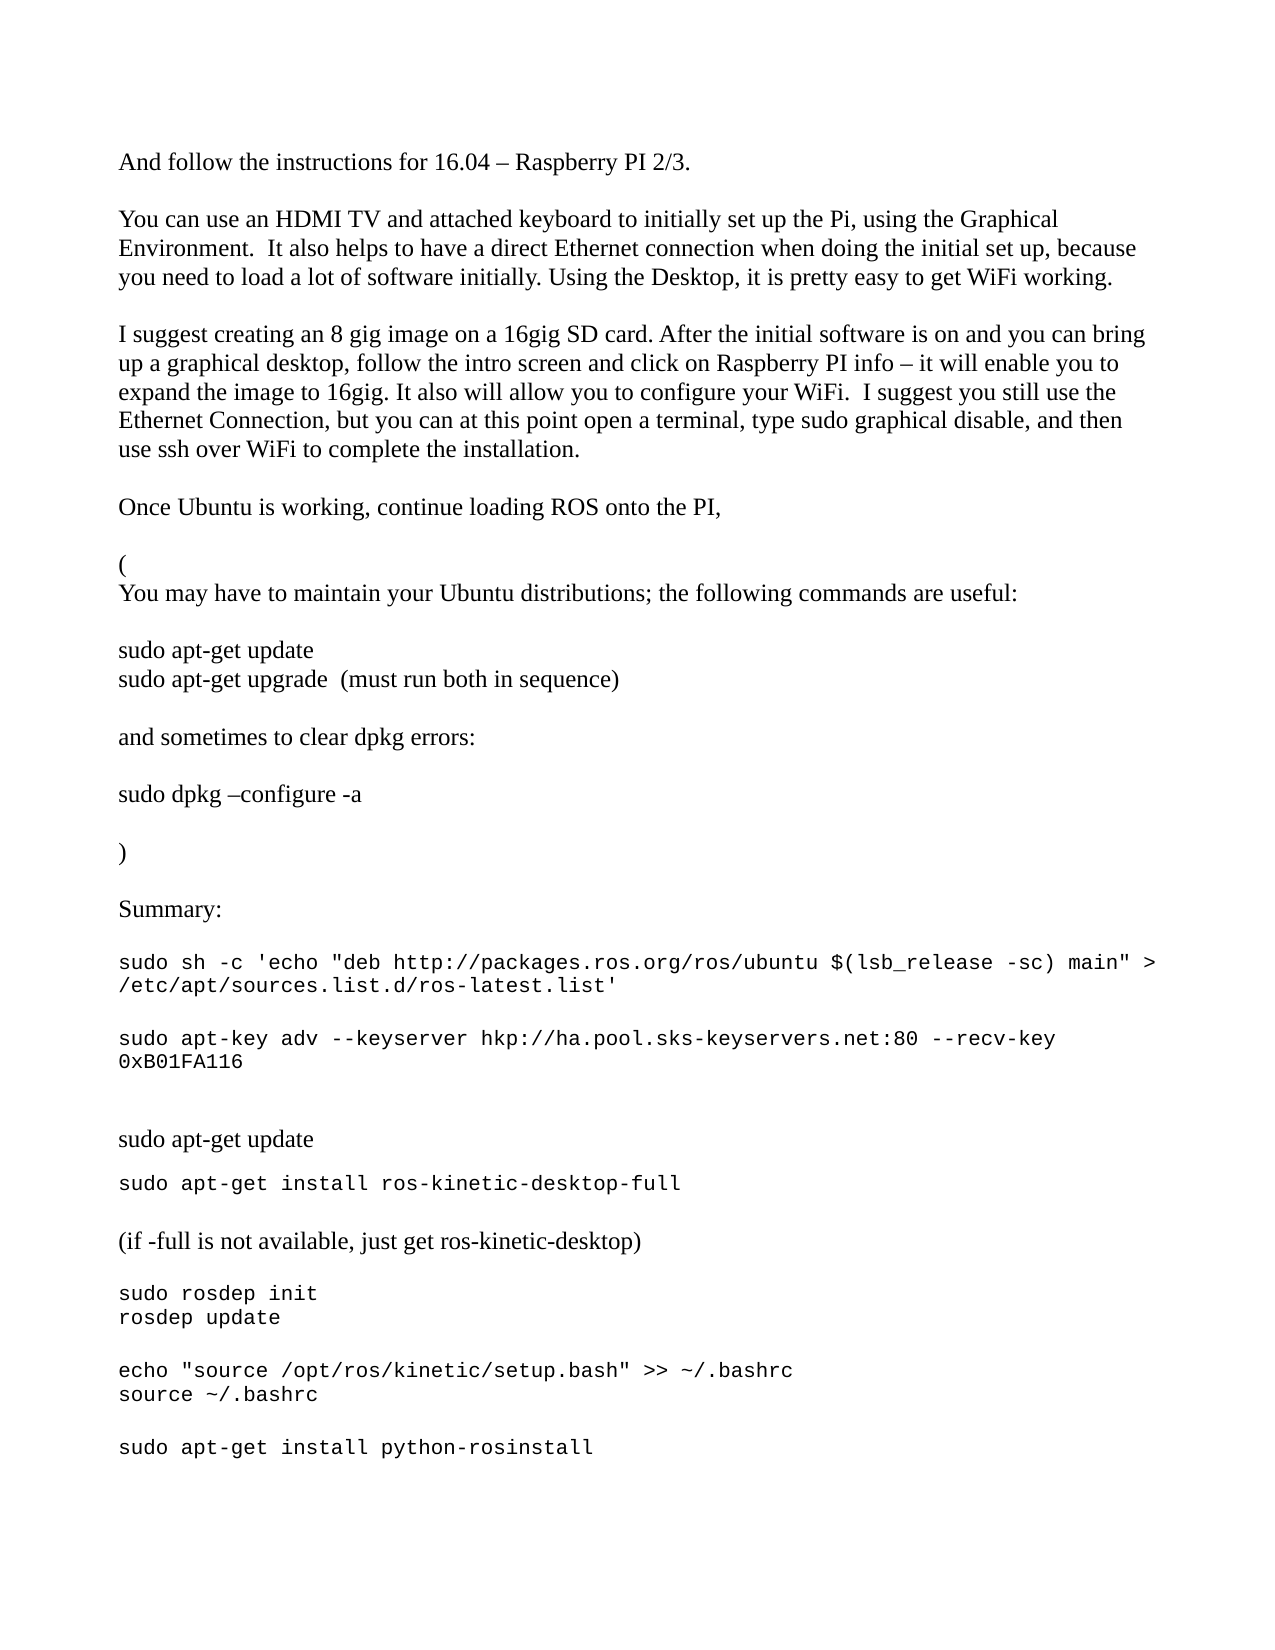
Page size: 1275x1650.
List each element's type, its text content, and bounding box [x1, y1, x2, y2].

text I suggest creating an 8 gig image on a 16gig SD card. After the initial software is on and you can bring up a graphical desktop, follow the intro screen and click on Raspberry PI info – it will enable you to expand the image to 16gig. It also will allow you to configure your WiFi. I suggest you still use the Ethernet Connection, but you can at this point open a terminal, type sudo graphical disable, and then use ssh over WiFi to complete the installation. [118, 319, 1157, 463]
text sudo dpkg –configure -a [118, 779, 1157, 808]
text ( [118, 549, 1157, 578]
text And follow the instructions for 16.04 – Raspberry PI 2/3. [118, 147, 1157, 176]
text sudo apt-get install python-rosinstall [118, 1437, 1157, 1460]
text sudo apt-get upgrade (must run both in sequence) [118, 664, 1157, 693]
text sudo apt-get update [118, 636, 1157, 664]
text rosdep update [118, 1307, 1157, 1331]
text You can use an HDMI TV and attached keyboard to initially set up the Pi, using the Graphical Environment. It also helps to have a direct Ethernet connection when doing the initial set up, because you need to load a lot of software initially. Using the Desktop, it is pretty easy to get WiFi working. [118, 204, 1157, 291]
text Summary: [118, 894, 1157, 923]
text ) [118, 837, 1157, 866]
text sudo apt-get update [118, 1124, 1157, 1153]
text source ~/.bashrc [118, 1384, 1157, 1407]
text (if -full is not available, just get ros-kinetic-desktop) [118, 1226, 1157, 1254]
text and sometimes to clear dpkg errors: [118, 722, 1157, 751]
text You may have to maintain your Ubuntu distributions; the following commands are useful: [118, 578, 1157, 607]
text Once Ubuntu is working, continue loading ROS onto the PI, [118, 492, 1157, 521]
text sudo sh -c 'echo "deb http://packages.ros.org/ros/ubuntu $(lsb_release -sc) main" > /etc/apt/sources.list.d/ros-latest.list' [118, 952, 1157, 999]
text echo "source /opt/ros/kinetic/setup.bash" >> ~/.bashrc [118, 1360, 1157, 1384]
text sudo rosdep init [118, 1283, 1157, 1307]
text sudo apt-key adv --keyserver hkp://ha.pool.sks-keyservers.net:80 --recv-key 0xB01FA116 [118, 1028, 1157, 1075]
text sudo apt-get install ros-kinetic-desktop-full [118, 1173, 1157, 1197]
